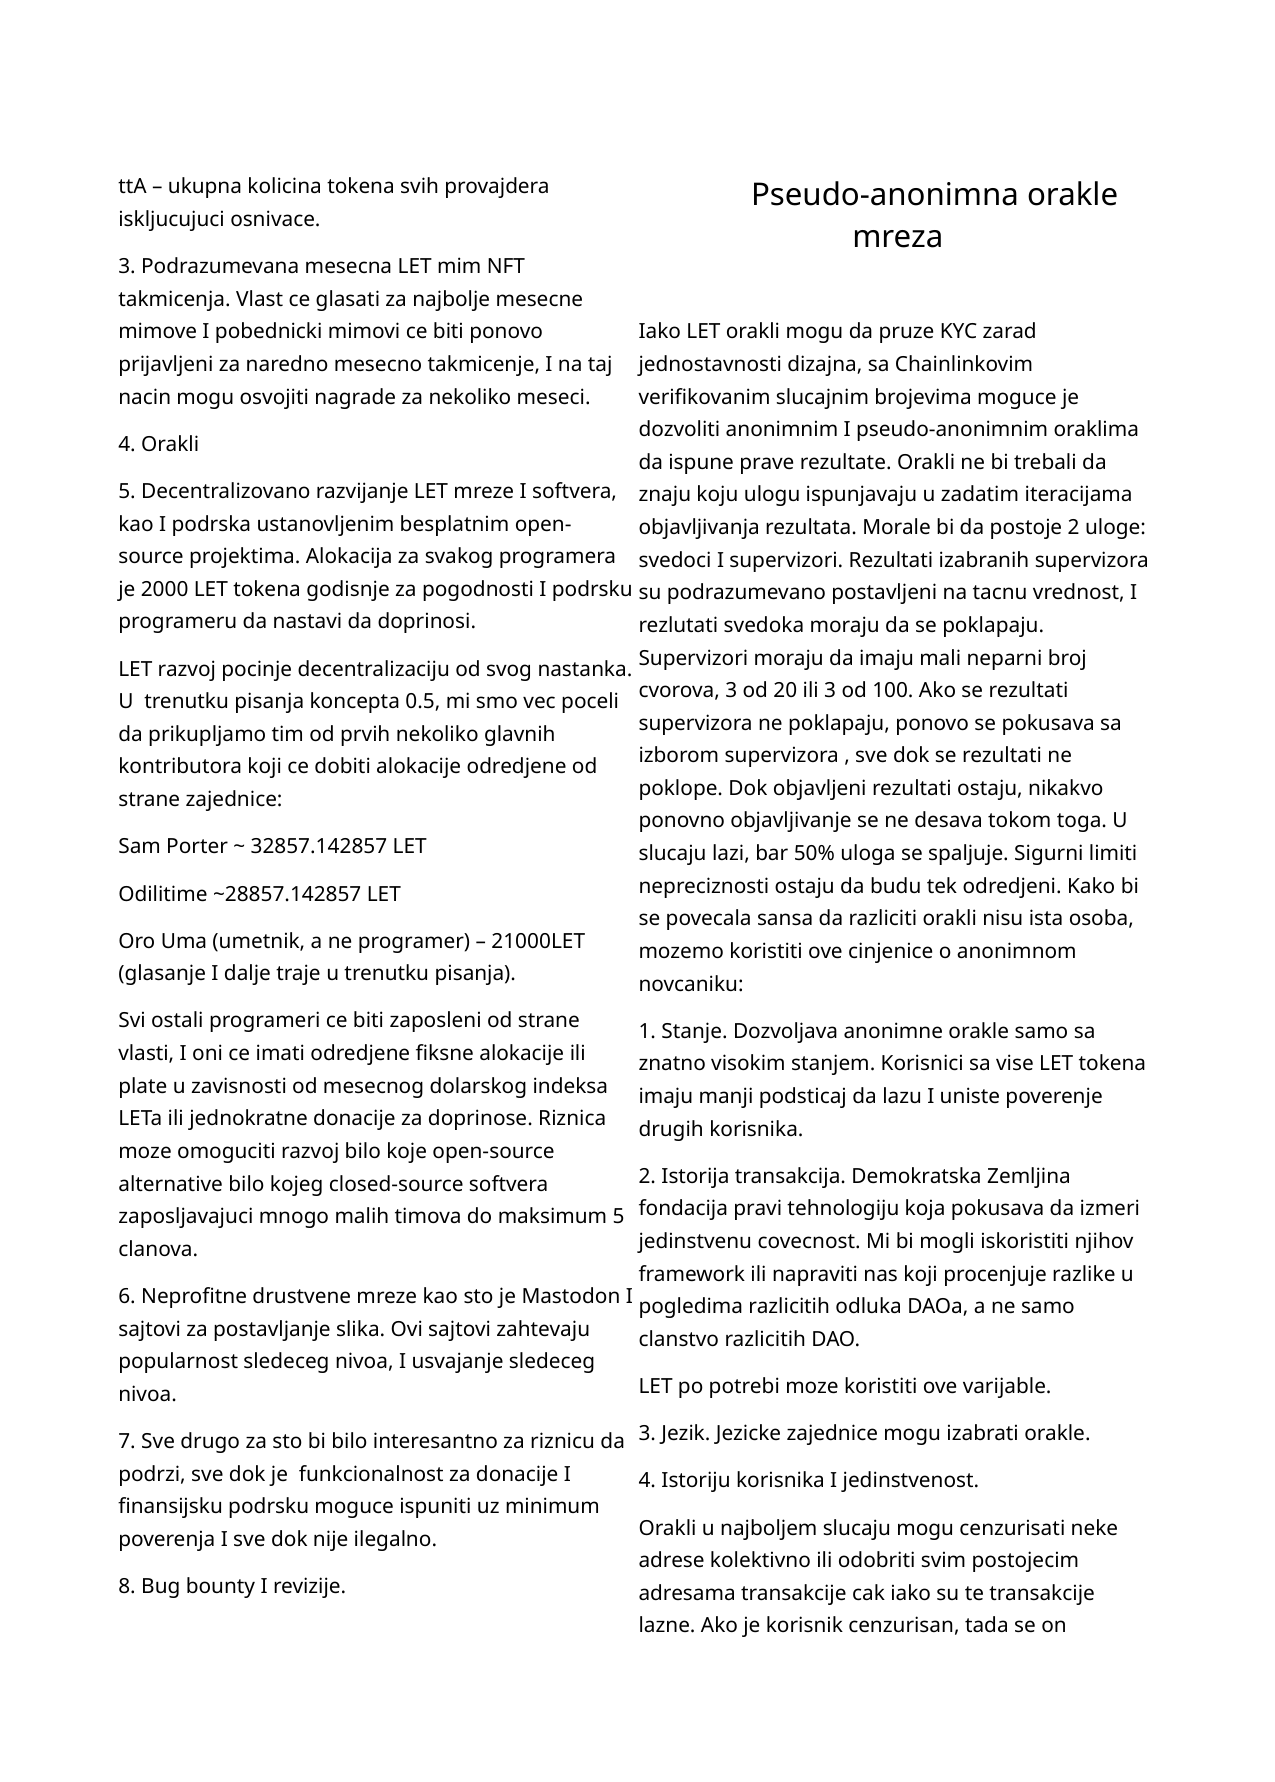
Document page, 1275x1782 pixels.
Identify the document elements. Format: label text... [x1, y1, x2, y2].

text Oro Uma (umetnik, a ne programer) – 21000LET (glasanje I dalje traje u trenutku pisanja). [118, 926, 637, 987]
text Svi ostali programeri ce biti zaposleni od strane vlasti, I oni ce imati odredjene fiksne alokacije ili plate u zavisnosti od mesecnog dolarskog indeksa LETa ili jednokratne donacije za doprinose. Riznica moze omoguciti razvoj bilo koje open-source alternative bilo kojeg closed-source softvera zaposljavajuci mnogo malih timova do maksimum 5 clanova. [118, 1006, 637, 1262]
text LET razvoj pocinje decentralizaciju od svog nastanka. U trenutku pisanja koncepta 0.5, mi smo vec poceli da prikupljamo tim od prvih nekoliko glavnih kontributora koji ce dobiti alokacije odredjene od strane zajednice: [118, 654, 637, 813]
text 2. Istorija transakcija. Demokratska Zemljina fondacija pravi tehnologiju koja pokusava da izmeri jedinstvenu covecnost. Mi bi mogli iskoristiti njihov framework ili napraviti nas koji procenjuje razlike u pogledima razlicitih odluka DAOa, a ne samo clanstvo razlicitih DAO. [638, 1161, 1157, 1352]
text Sam Porter ~ 32857.142857 LET [118, 831, 637, 860]
text 3. Podrazumevana mesecna LET mim NFT takmicenja. Vlast ce glasati za najbolje mesecne mimove I pobednicki mimovi ce biti ponovo prijavljeni za naredno mesecno takmicenje, I na taj nacin mogu osvojiti nagrade za nekoliko meseci. [118, 251, 637, 410]
text 8. Bug bounty I revizije. [118, 1571, 637, 1599]
text 7. Sve drugo za sto bi bilo interesantno za riznicu da podrzi, sve dok je funkcionalnost za donacije I finansijsku podrsku moguce ispuniti uz minimum poverenja I sve dok nije ilegalno. [118, 1426, 637, 1552]
text 5. Decentralizovano razvijanje LET mreze I softvera, kao I podrska ustanovljenim besplatnim open-source projektima. Alokacija za svakog programera je 2000 LET tokena godisnje za pogodnosti I podrsku programeru da nastavi da doprinosi. [118, 476, 637, 635]
text Iako LET orakli mogu da pruze KYC zarad jednostavnosti dizajna, sa Chainlinkovim verifikovanim slucajnim brojevima moguce je dozvoliti anonimnim I pseudo-anonimnim oraklima da ispune prave rezultate. Orakli ne bi trebali da znaju koju ulogu ispunjavaju u zadatim iteracijama objavljivanja rezultata. Morale bi da postoje 2 uloge: svedoci I supervizori. Rezultati izabranih supervizora su podrazumevano postavljeni na tacnu vrednost, I rezlutati svedoka moraju da se poklapaju. Supervizori moraju da imaju mali neparni broj cvorova, 3 od 20 ili 3 od 100. Ako se rezultati supervizora ne poklapaju, ponovo se pokusava sa izborom supervizora , sve dok se rezultati ne poklope. Dok objavljeni rezultati ostaju, nikakvo ponovno objavljivanje se ne desava tokom toga. U slucaju lazi, bar 50% uloga se spaljuje. Sigurni limiti nepreciznosti ostaju da budu tek odredjeni. Kako bi se povecala sansa da razliciti orakli nisu ista osoba, mozemo koristiti ove cinjenice o anonimnom novcaniku: [638, 317, 1157, 997]
text ttA – ukupna kolicina tokena svih provajdera iskljucujuci osnivace. [118, 172, 637, 233]
text LET po potrebi moze koristiti ove varijable. [638, 1371, 1157, 1399]
text 6. Neprofitne drustvene mreze kao sto je Mastodon I sajtovi za postavljanje slika. Ovi sajtovi zahtevaju popularnost sledeceg nivoa, I usvajanje sledeceg nivoa. [118, 1281, 637, 1407]
text 1. Stanje. Dozvoljava anonimne orakle samo sa znatno visokim stanjem. Korisnici sa vise LET tokena imaju manji podsticaj da lazu I uniste poverenje drugih korisnika. [638, 1016, 1157, 1142]
text Odilitime ~28857.142857 LET [118, 879, 637, 907]
text 4. Orakli [118, 429, 637, 457]
text 4. Istoriju korisnika I jedinstvenost. [638, 1465, 1157, 1494]
subtitle Pseudo-anonimna orakle mreza [638, 172, 1157, 257]
text 3. Jezik. Jezicke zajednice mogu izabrati orakle. [638, 1418, 1157, 1447]
text Orakli u najboljem slucaju mogu cenzurisati neke adrese kolektivno ili odobriti svim postojecim adresama transakcije cak iako su te transakcije lazne. Ako je korisnik cenzurisan, tada se on [638, 1513, 1157, 1639]
